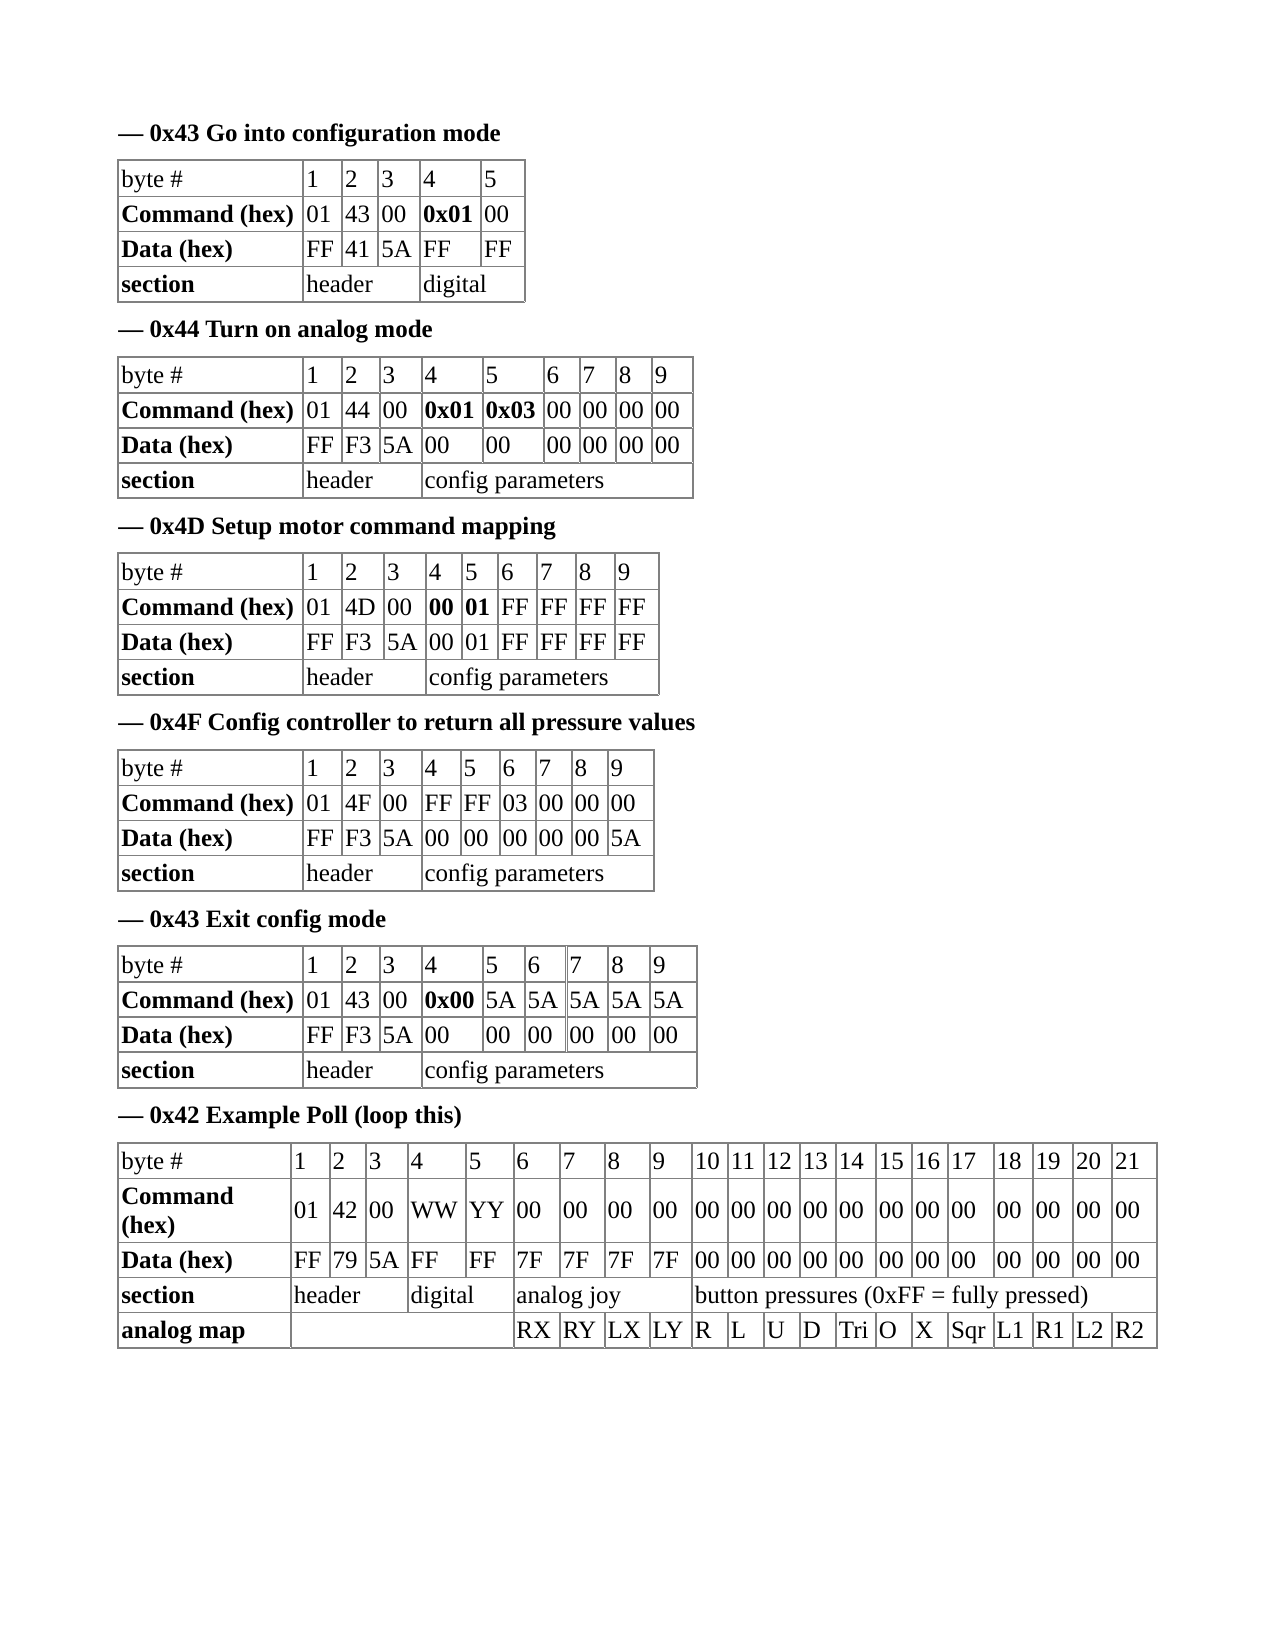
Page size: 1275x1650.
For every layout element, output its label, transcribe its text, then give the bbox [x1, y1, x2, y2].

table_cell 5A [381, 1018, 421, 1051]
table_header 8 [617, 358, 651, 392]
table_cell RY [561, 1313, 604, 1347]
table_cell FF [538, 625, 575, 658]
table_cell 03 [501, 786, 535, 820]
table_cell 00 [877, 1179, 911, 1242]
table_cell Tri [837, 1313, 875, 1347]
table_header 1 [304, 947, 341, 981]
table_header 18 [995, 1144, 1032, 1178]
table_header 6 [499, 554, 536, 588]
table_cell section [119, 464, 302, 497]
table_cell 00 [617, 394, 651, 427]
table_cell LY [651, 1313, 691, 1347]
table_header 4 [423, 358, 482, 392]
table_cell Command (hex) [119, 590, 302, 623]
table_header 9 [651, 1144, 691, 1178]
subtitle — 0x44 Turn on analog mode [118, 314, 1157, 343]
table_cell section [119, 856, 302, 890]
table_cell 0x01 [421, 197, 480, 231]
table_cell 00 [1113, 1243, 1156, 1277]
table_header byte # [119, 161, 302, 196]
table_cell D [801, 1313, 835, 1347]
table_header 1 [292, 1144, 329, 1178]
table_header 5 [482, 161, 524, 196]
table_header 4 [427, 554, 461, 588]
table_cell config parameters [423, 1053, 696, 1086]
table_header 6 [501, 751, 535, 785]
table_cell 00 [515, 1179, 559, 1242]
table_cell 5A [609, 821, 653, 855]
table_header 3 [381, 751, 421, 785]
table_cell 00 [484, 1018, 524, 1051]
table_header byte # [119, 1144, 290, 1178]
table_cell 00 [877, 1243, 911, 1277]
table_cell FF [304, 625, 341, 658]
table_cell 00 [545, 429, 579, 462]
table_cell 7F [651, 1243, 691, 1277]
table_cell FF [462, 786, 499, 820]
table_cell 42 [331, 1179, 365, 1242]
table_cell 5A [385, 625, 425, 658]
table_header 8 [606, 1144, 649, 1178]
table_cell FF [304, 232, 341, 266]
table_cell 00 [573, 786, 607, 820]
table_header 4 [423, 947, 482, 981]
table_cell Command (hex) [119, 983, 302, 1016]
table_header 13 [801, 1144, 835, 1178]
table_header byte # [119, 554, 302, 588]
table_cell 00 [837, 1179, 875, 1242]
table_cell 00 [651, 1179, 691, 1242]
table_cell FF [292, 1243, 329, 1277]
table_cell FF [499, 625, 536, 658]
table_header 17 [949, 1144, 993, 1178]
table_cell 00 [949, 1243, 993, 1277]
table_cell 00 [568, 1018, 607, 1051]
table_cell 5A [568, 983, 607, 1016]
table_cell 5A [651, 983, 696, 1016]
table_cell 00 [501, 821, 535, 855]
table_cell 00 [427, 590, 461, 623]
table_cell 00 [423, 1018, 482, 1051]
table_header 10 [693, 1144, 727, 1178]
table_cell 01 [304, 786, 341, 820]
table_cell 5A [484, 983, 524, 1016]
table_cell analog joy [515, 1278, 691, 1312]
table_header 15 [877, 1144, 911, 1178]
table_cell 4D [343, 590, 383, 623]
table_cell 0x03 [484, 394, 543, 427]
table_header 14 [837, 1144, 875, 1178]
table_cell 01 [304, 197, 341, 231]
table_header 9 [616, 554, 658, 588]
table_cell 5A [381, 429, 421, 462]
table_cell 00 [381, 394, 421, 427]
table_cell 00 [1074, 1243, 1111, 1277]
table_cell 00 [427, 625, 461, 658]
table_cell O [877, 1313, 911, 1347]
table_cell U [765, 1313, 799, 1347]
subtitle — 0x4D Setup motor command mapping [118, 511, 1157, 540]
table_cell Data (hex) [119, 625, 302, 658]
table_cell 00 [995, 1179, 1032, 1242]
table_cell 00 [765, 1179, 799, 1242]
table_header 8 [609, 947, 649, 981]
table_header 1 [304, 554, 341, 588]
table_header 19 [1034, 1144, 1072, 1178]
table_cell FF [467, 1243, 513, 1277]
subtitle — 0x43 Go into configuration mode [118, 118, 1157, 147]
table_cell R [693, 1313, 727, 1347]
table_header 7 [561, 1144, 604, 1178]
table_cell 00 [653, 429, 692, 462]
table_header 4 [409, 1144, 465, 1178]
table_header 2 [343, 751, 379, 785]
table_cell 00 [381, 786, 421, 820]
table_cell Command (hex) [119, 1179, 290, 1242]
table_cell 00 [482, 197, 524, 231]
table_cell 01 [304, 590, 341, 623]
table_header 1 [304, 358, 341, 392]
table_header 1 [304, 751, 341, 785]
table_header 16 [913, 1144, 947, 1178]
table_cell 5A [379, 232, 419, 266]
table_header byte # [119, 358, 302, 392]
table_cell 0x00 [423, 983, 482, 1016]
table_cell 01 [463, 590, 497, 623]
table_cell 5A [609, 983, 649, 1016]
subtitle — 0x4F Config controller to return all pressure values [118, 707, 1157, 736]
table_cell 00 [462, 821, 499, 855]
table_cell FF [409, 1243, 465, 1277]
table_cell Command (hex) [119, 197, 302, 231]
table_header 6 [515, 1144, 559, 1178]
table_header 4 [421, 161, 480, 196]
table_cell L [729, 1313, 763, 1347]
table_cell 00 [913, 1179, 947, 1242]
table_cell 00 [801, 1179, 835, 1242]
table_header 6 [526, 947, 565, 981]
table_header 20 [1074, 1144, 1111, 1178]
table_cell Data (hex) [119, 821, 302, 855]
table_cell YY [467, 1179, 513, 1242]
table_header 3 [385, 554, 425, 588]
table_header 5 [484, 947, 524, 981]
table_header 9 [651, 947, 696, 981]
table_cell 00 [1113, 1179, 1156, 1242]
table_cell 00 [423, 429, 482, 462]
table_cell F3 [343, 429, 379, 462]
table_cell 00 [1034, 1243, 1072, 1277]
table_cell Data (hex) [119, 1018, 302, 1051]
table_cell Command (hex) [119, 786, 302, 820]
table_cell section [119, 1053, 302, 1086]
table_cell FF [499, 590, 536, 623]
table_cell FF [304, 821, 341, 855]
table_cell 00 [617, 429, 651, 462]
table_cell digital [421, 267, 524, 301]
table_cell 43 [343, 197, 377, 231]
table_cell FF [577, 590, 614, 623]
table_cell 00 [1074, 1179, 1111, 1242]
table_header 9 [653, 358, 692, 392]
table_cell F3 [343, 1018, 379, 1051]
table_cell 4F [343, 786, 379, 820]
table_header 5 [484, 358, 543, 392]
table_cell R2 [1113, 1313, 1156, 1347]
table_cell 01 [304, 983, 341, 1016]
table_header 3 [381, 947, 421, 981]
table_cell FF [304, 1018, 341, 1051]
table_cell 00 [765, 1243, 799, 1277]
table_cell button pressures (0xFF = fully pressed) [693, 1278, 1156, 1312]
table_cell 00 [385, 590, 425, 623]
table_cell 01 [304, 394, 341, 427]
table_cell 00 [581, 394, 615, 427]
table_cell FF [421, 232, 480, 266]
table_header 4 [423, 751, 460, 785]
table_header 7 [538, 554, 575, 588]
table_header 7 [568, 947, 607, 981]
table_cell 7F [561, 1243, 604, 1277]
table_cell 01 [463, 625, 497, 658]
table_cell 00 [949, 1179, 993, 1242]
table_header 3 [367, 1144, 407, 1178]
table_cell 5A [526, 983, 565, 1016]
table_cell Sqr [949, 1313, 993, 1347]
table_cell 5A [367, 1243, 407, 1277]
table_cell FF [482, 232, 524, 266]
table_cell header [304, 464, 421, 497]
table_cell config parameters [423, 464, 692, 497]
table_cell 00 [537, 786, 571, 820]
table_cell 00 [423, 821, 460, 855]
table_cell Data (hex) [119, 232, 302, 266]
table_cell Data (hex) [119, 1243, 290, 1277]
table_cell 00 [653, 394, 692, 427]
table_cell L2 [1074, 1313, 1111, 1347]
table_cell RX [515, 1313, 559, 1347]
table_cell 7F [606, 1243, 649, 1277]
table_cell section [119, 1278, 290, 1312]
table_cell 00 [913, 1243, 947, 1277]
table_cell header [304, 1053, 421, 1086]
table_cell F3 [343, 821, 379, 855]
table_cell 00 [537, 821, 571, 855]
table_header 2 [331, 1144, 365, 1178]
table_cell 5A [381, 821, 421, 855]
table_cell FF [577, 625, 614, 658]
table_header 12 [765, 1144, 799, 1178]
table_header 7 [537, 751, 571, 785]
table_header 1 [304, 161, 341, 196]
table_cell 00 [995, 1243, 1032, 1277]
table_cell header [304, 267, 419, 301]
table_cell 00 [545, 394, 579, 427]
table_cell 00 [367, 1179, 407, 1242]
table_cell section [119, 267, 302, 301]
table_cell header [292, 1278, 407, 1312]
table_cell Command (hex) [119, 394, 302, 427]
table_cell header [304, 856, 421, 890]
table_header 9 [609, 751, 653, 785]
table_cell 00 [526, 1018, 565, 1051]
table_cell config parameters [423, 856, 653, 890]
table_header 3 [381, 358, 421, 392]
table_cell 00 [381, 983, 421, 1016]
table_cell 43 [343, 983, 379, 1016]
table_cell Data (hex) [119, 429, 302, 462]
table_header byte # [119, 947, 302, 981]
table_cell FF [616, 590, 658, 623]
table_cell 41 [343, 232, 377, 266]
table_cell 79 [331, 1243, 365, 1277]
table_cell 00 [609, 1018, 649, 1051]
table_cell 00 [693, 1243, 727, 1277]
table_cell 00 [729, 1243, 763, 1277]
table_header 21 [1113, 1144, 1156, 1178]
table_header 5 [463, 554, 497, 588]
table_cell 00 [1034, 1179, 1072, 1242]
table_header 2 [343, 358, 379, 392]
table_header 6 [545, 358, 579, 392]
table_cell FF [538, 590, 575, 623]
table_header 2 [343, 161, 377, 196]
table_header 11 [729, 1144, 763, 1178]
table_header 2 [343, 554, 383, 588]
table_cell 00 [693, 1179, 727, 1242]
table_cell 00 [801, 1243, 835, 1277]
table_cell 00 [581, 429, 615, 462]
table_cell 00 [561, 1179, 604, 1242]
table_cell config parameters [427, 660, 658, 693]
table_cell 00 [609, 786, 653, 820]
table_cell 0x01 [423, 394, 482, 427]
table_cell 00 [484, 429, 543, 462]
table_header 3 [379, 161, 419, 196]
table_cell 01 [292, 1179, 329, 1242]
table_cell digital [409, 1278, 513, 1312]
table_header 5 [467, 1144, 513, 1178]
table_cell 00 [729, 1179, 763, 1242]
table_cell 00 [573, 821, 607, 855]
table_cell X [913, 1313, 947, 1347]
table_cell 44 [343, 394, 379, 427]
table_header 8 [573, 751, 607, 785]
table_header 8 [577, 554, 614, 588]
table_cell section [119, 660, 302, 693]
table_header 2 [343, 947, 379, 981]
table_cell 00 [379, 197, 419, 231]
table_cell [292, 1313, 513, 1347]
table_cell L1 [995, 1313, 1032, 1347]
table_cell 7F [515, 1243, 559, 1277]
subtitle — 0x43 Exit config mode [118, 904, 1157, 933]
table_cell F3 [343, 625, 383, 658]
table_cell FF [616, 625, 658, 658]
table_header 5 [462, 751, 499, 785]
table_cell FF [304, 429, 341, 462]
table_cell header [304, 660, 425, 693]
table_cell analog map [119, 1313, 290, 1347]
table_cell FF [423, 786, 460, 820]
table_cell LX [606, 1313, 649, 1347]
table_header byte # [119, 751, 302, 785]
table_cell R1 [1034, 1313, 1072, 1347]
table_cell 00 [837, 1243, 875, 1277]
table_cell 00 [606, 1179, 649, 1242]
table_cell 00 [651, 1018, 696, 1051]
table_header 7 [581, 358, 615, 392]
subtitle — 0x42 Example Poll (loop this) [118, 1100, 1157, 1129]
table_cell WW [409, 1179, 465, 1242]
